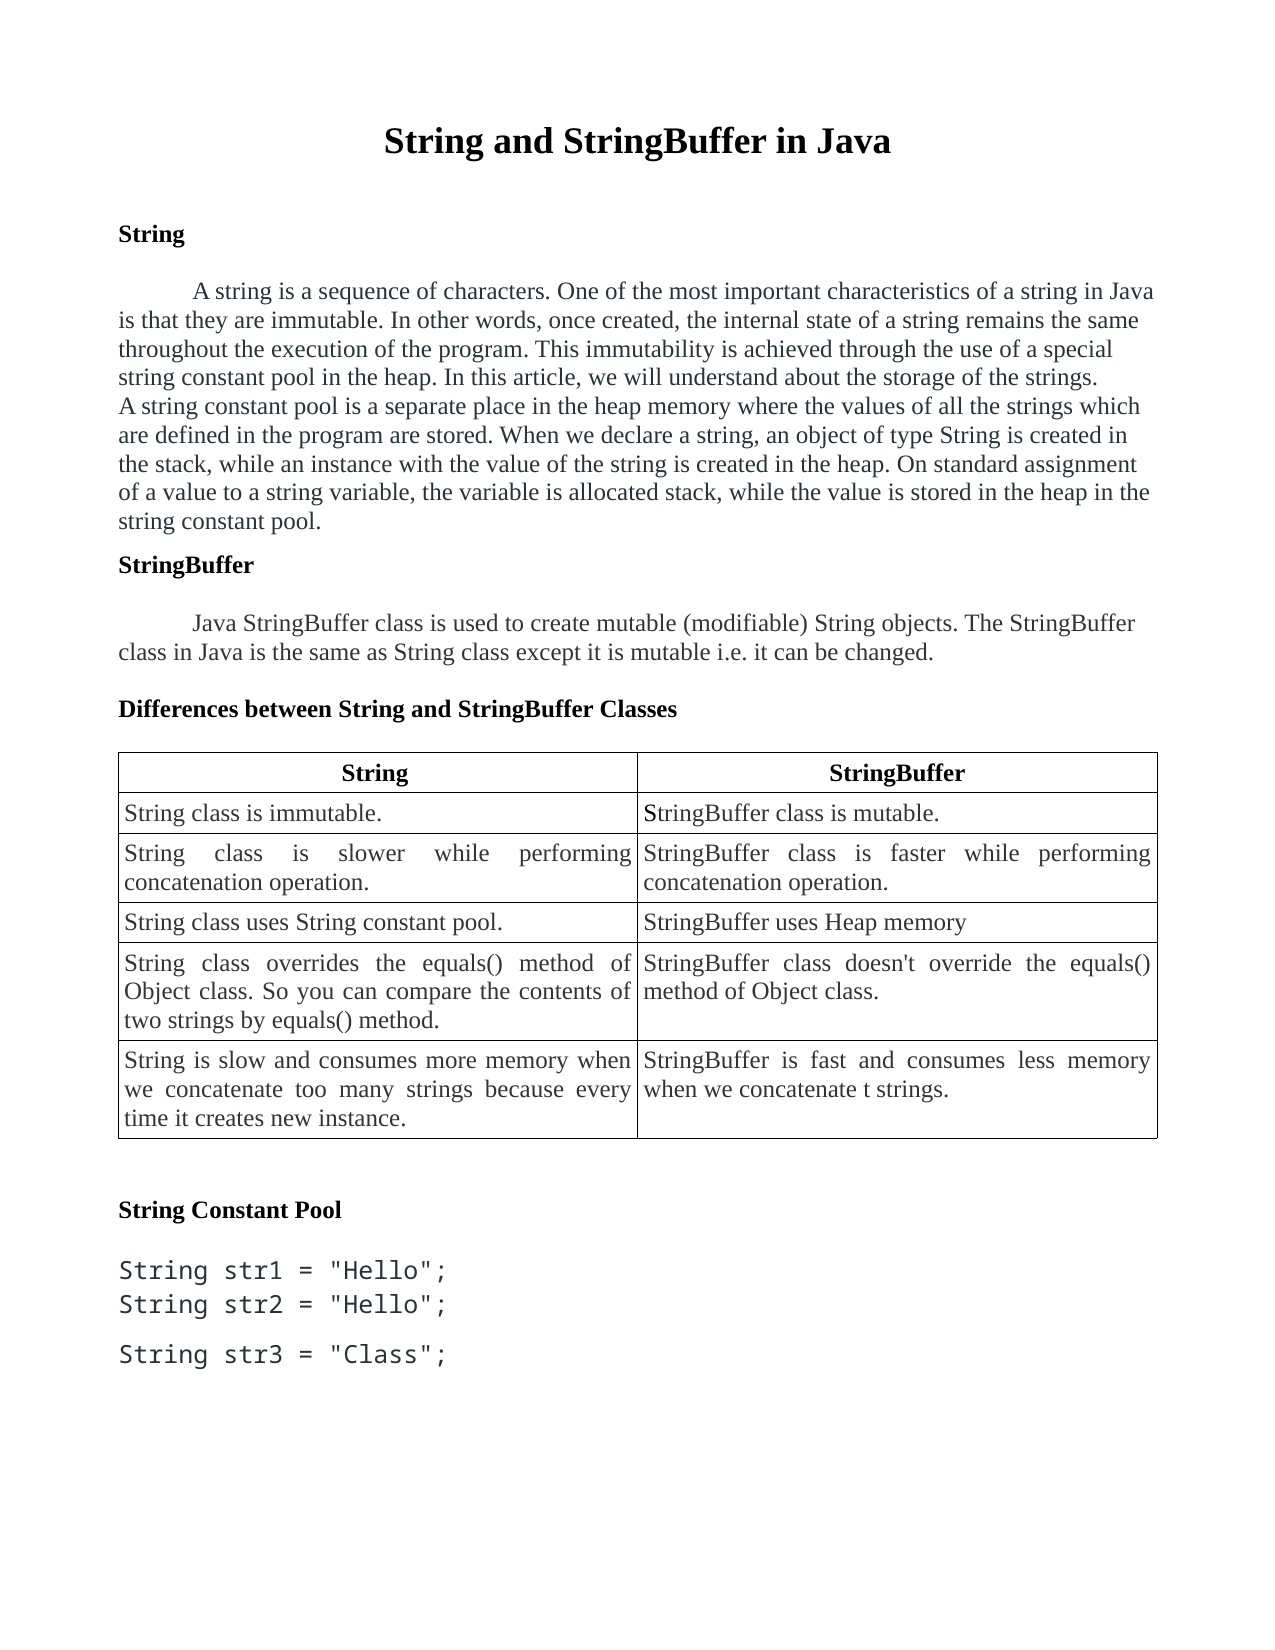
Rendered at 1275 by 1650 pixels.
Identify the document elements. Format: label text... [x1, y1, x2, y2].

table_cell StringBuffer uses Heap memory [638, 903, 1157, 942]
text String str3 = "Class"; [118, 1336, 1157, 1370]
table_header StringBuffer [638, 753, 1157, 792]
text StringBuffer [118, 551, 1157, 579]
text Differences between String and StringBuffer Classes [118, 694, 1157, 723]
table_header String [119, 753, 637, 792]
table_cell StringBuffer class is mutable. [638, 793, 1157, 832]
table_cell String class is immutable. [119, 793, 637, 832]
text A string is a sequence of characters. One of the most important characteristics of a string in Java is that they are immutable. In other words, once created, the internal state of a string remains the same throughout the execution of the program. This immutability is achieved through the use of a special string constant pool in the heap. In this article, we will understand about the storage of the strings. [118, 276, 1157, 391]
text String str2 = "Hello"; [118, 1287, 1157, 1321]
text Java StringBuffer class is used to create mutable (modifiable) String objects. The StringBuffer class in Java is the same as String class except it is mutable i.e. it can be changed. [118, 608, 1157, 666]
text String [118, 219, 1157, 247]
text String Constant Pool [118, 1195, 1157, 1224]
text A string constant pool is a separate place in the heap memory where the values of all the strings which are defined in the program are stored. When we declare a string, an object of type String is created in the stack, while an instance with the value of the string is created in the heap. On standard assignment of a value to a string variable, the variable is allocated stack, while the value is stored in the heap in the string constant pool. [118, 391, 1157, 535]
table_cell String class is slower while performing concatenation operation. [119, 834, 637, 902]
table_cell StringBuffer class is faster while performing concatenation operation. [638, 834, 1157, 902]
table_cell String is slow and consumes more memory when we concatenate too many strings because every time it creates new instance. [119, 1041, 637, 1137]
table_cell StringBuffer is fast and consumes less memory when we concatenate t strings. [638, 1041, 1157, 1137]
table_cell StringBuffer class doesn't override the equals() method of Object class. [638, 943, 1157, 1040]
table_cell String class overrides the equals() method of Object class. So you can compare the contents of two strings by equals() method. [119, 943, 637, 1040]
table_cell String class uses String constant pool. [119, 903, 637, 942]
text String str1 = "Hello"; [118, 1253, 1157, 1287]
text String and StringBuffer in Java [118, 118, 1157, 161]
